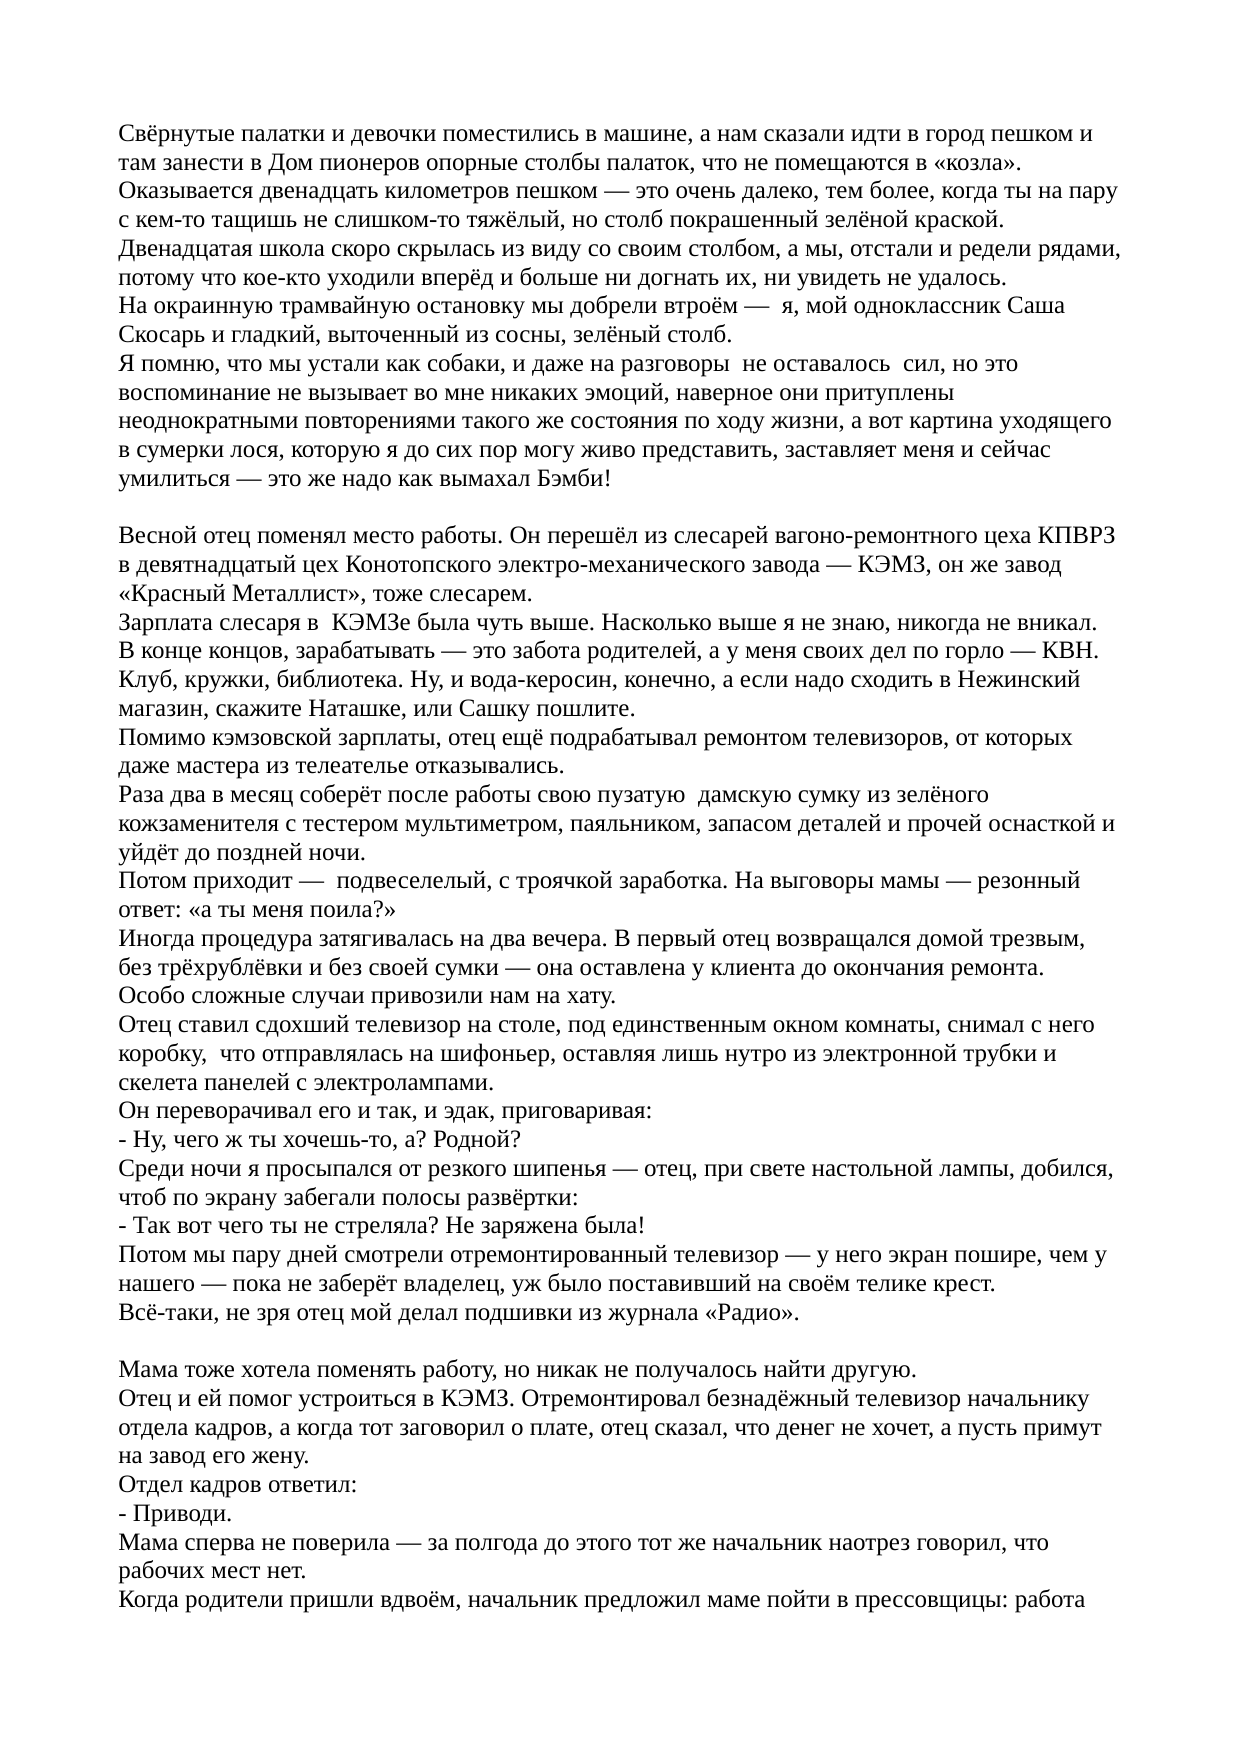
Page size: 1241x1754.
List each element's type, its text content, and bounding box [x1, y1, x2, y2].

text - Так вот чего ты не стреляла? Не заряжена была! [118, 1211, 1122, 1239]
text Двенадцатая школа скоро скрылась из виду со своим столбом, а мы, отстали и редели рядами, потому что кое-кто уходили вперёд и больше ни догнать их, ни увидеть не удалось. [118, 233, 1122, 291]
text Отец ставил сдохший телевизор на столе, под единственным окном комнаты, снимал с него коробку, что отправлялась на шифоньер, оставляя лишь нутро из электронной трубки и скелета панелей с электролампами. [118, 1009, 1122, 1096]
text Мама сперва не поверила — за полгода до этого тот же начальник наотрез говорил, что рабочих мест нет. [118, 1527, 1122, 1584]
text Среди ночи я просыпался от резкого шипенья — отец, при свете настольной лампы, добился, чтоб по экрану забегали полосы развёртки: [118, 1153, 1122, 1211]
text Всё-таки, не зря отец мой делал подшивки из журнала «Радио». [118, 1297, 1122, 1326]
text Потом мы пару дней смотрели отремонтированный телевизор — у него экран пошире, чем у нашего — пока не заберёт владелец, уж было поставивший на своём телике крест. [118, 1239, 1122, 1297]
text Отец и ей помог устроиться в КЭМЗ. Отремонтировал безнадёжный телевизор начальнику отдела кадров, а когда тот заговорил о плате, отец сказал, что денег не хочет, а пусть примут на завод его жену. [118, 1383, 1122, 1469]
text Зарплата слесаря в КЭМЗе была чуть выше. Насколько выше я не знаю, никогда не вникал. [118, 607, 1122, 636]
text Оказывается двенадцать километров пешком — это очень далеко, тем более, когда ты на пару с кем-то тащишь не слишком-то тяжёлый, но столб покрашенный зелёной краской. [118, 176, 1122, 233]
text Когда родители пришли вдвоём, начальник предложил маме пойти в прессовщицы: работа [118, 1584, 1122, 1613]
text В конце концов, зарабатывать — это забота родителей, а у меня своих дел по горло — КВН. Клуб, кружки, библиотека. Ну, и вода-керосин, конечно, а если надо сходить в Нежинский магазин, скажите Наташке, или Сашку пошлите. [118, 636, 1122, 722]
text На окраинную трамвайную остановку мы добрели втроём — я, мой одноклассник Саша Скосарь и гладкий, выточенный из сосны, зелёный столб. [118, 291, 1122, 348]
text Раза два в месяц соберёт после работы свою пузатую дамскую сумку из зелёного кожзаменителя с тестером мультиметром, паяльником, запасом деталей и прочей оснасткой и уйдёт до поздней ночи. [118, 779, 1122, 866]
text Помимо кэмзовской зарплаты, отец ещё подрабатывал ремонтом телевизоров, от которых даже мастера из телеателье отказывались. [118, 722, 1122, 779]
text - Ну, чего ж ты хочешь-то, а? Родной? [118, 1124, 1122, 1153]
text - Приводи. [118, 1498, 1122, 1527]
text Отдел кадров ответил: [118, 1469, 1122, 1498]
text Свёрнутые палатки и девочки поместились в машине, а нам сказали идти в город пешком и там занести в Дом пионеров опорные столбы палаток, что не помещаются в «козла». [118, 118, 1122, 176]
text Потом приходит — подвеселелый, с троячкой заработка. На выговоры мамы — резонный ответ: «а ты меня поила?» [118, 866, 1122, 923]
text Мама тоже хотела поменять работу, но никак не получалось найти другую. [118, 1354, 1122, 1383]
text Я помню, что мы устали как собаки, и даже на разговоры не оставалось сил, но это воспоминание не вызывает во мне никаких эмоций, наверное они притуплены неоднократными повторениями такого же состояния по ходу жизни, а вот картина уходящего в сумерки лося, которую я до сих пор могу живо представить, заставляет меня и сейчас умилиться — это же надо как вымахал Бэмби! [118, 348, 1122, 492]
text Весной отец поменял место работы. Он перешёл из слесарей вагоно-ремонтного цеха КПВРЗ в девятнадцатый цех Конотопского электро-механического завода — КЭМЗ, он же завод «Красный Металлист», тоже слесарем. [118, 521, 1122, 607]
text Особо сложные случаи привозили нам на хату. [118, 981, 1122, 1009]
text Он переворачивал его и так, и эдак, приговаривая: [118, 1096, 1122, 1124]
text Иногда процедура затягивалась на два вечера. В первый отец возвращался домой трезвым, без трёхрублёвки и без своей сумки — она оставлена у клиента до окончания ремонта. [118, 923, 1122, 981]
